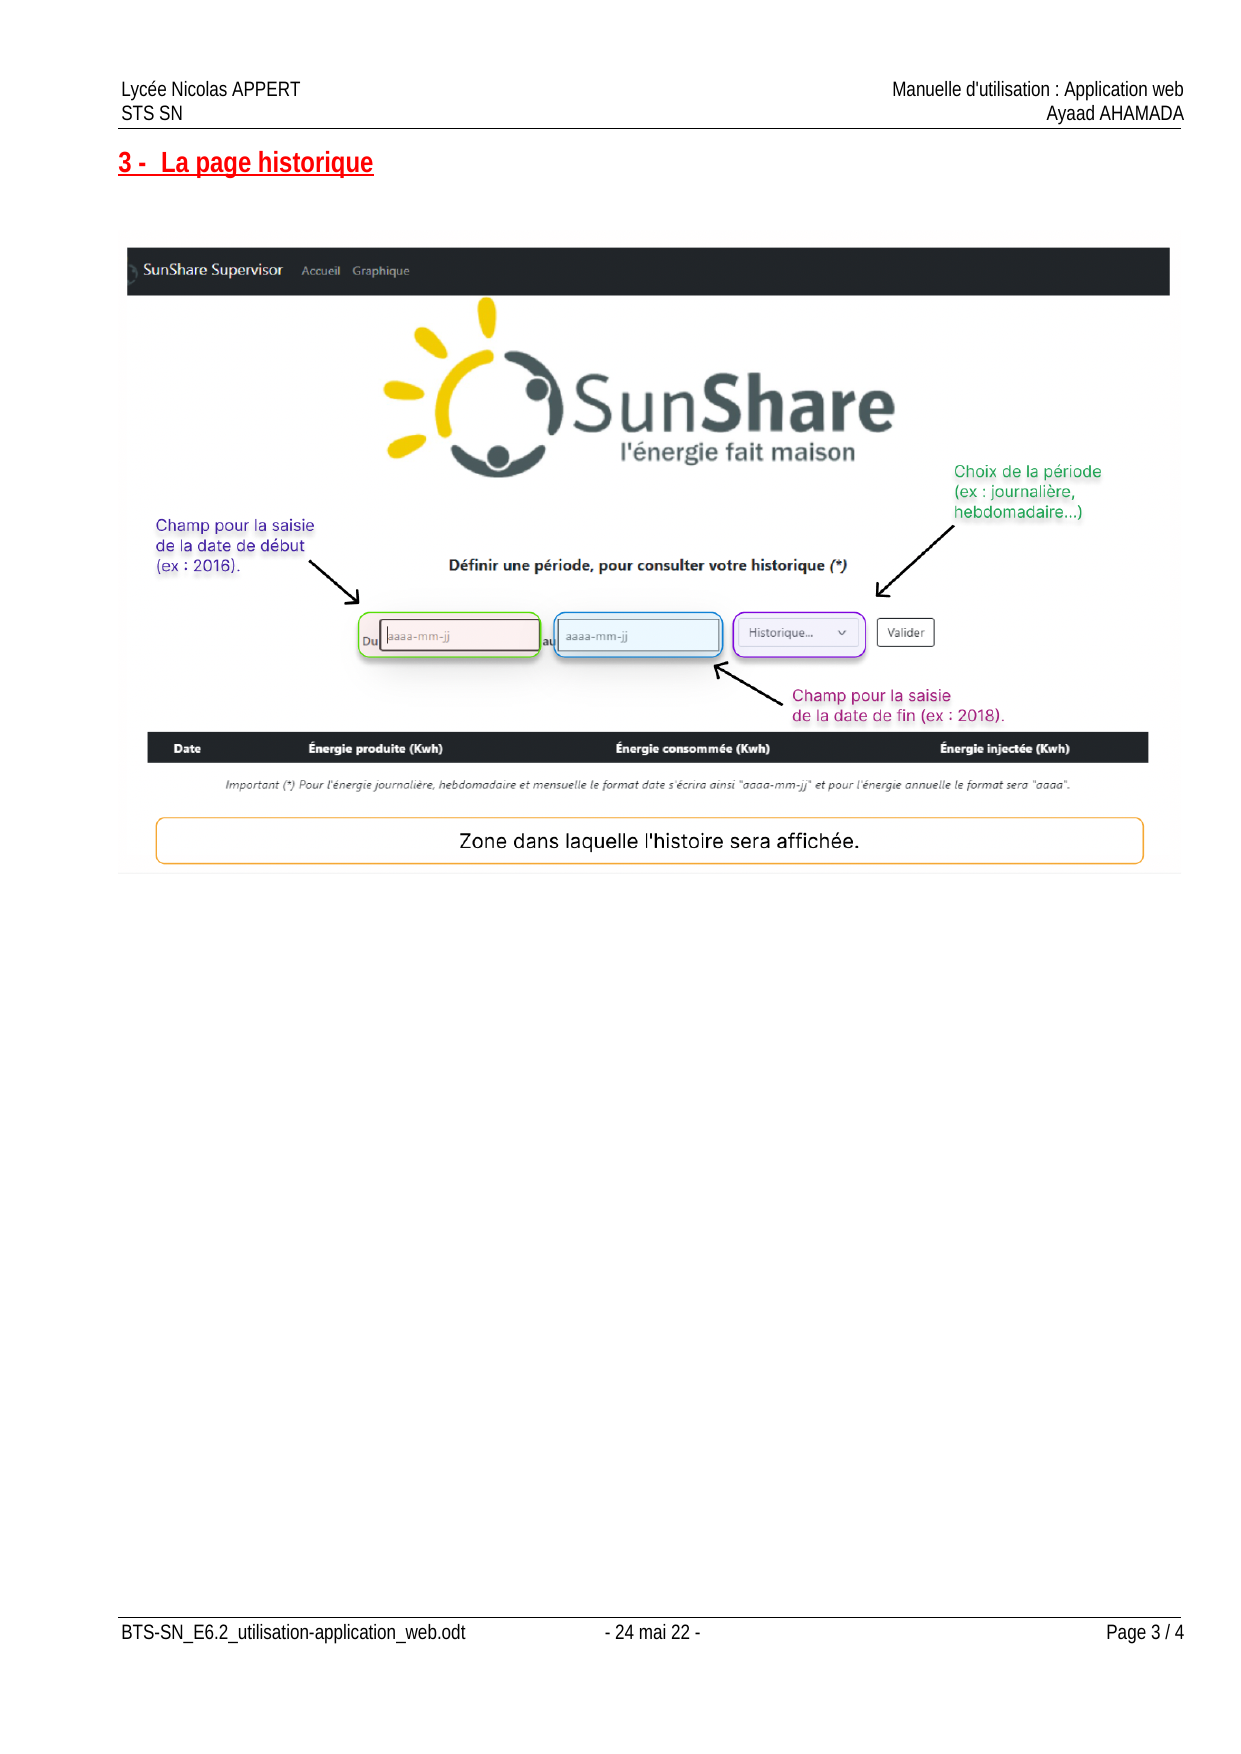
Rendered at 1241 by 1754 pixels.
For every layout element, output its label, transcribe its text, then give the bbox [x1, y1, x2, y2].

picture [118, 230, 1182, 874]
subtitle La page historique [118, 145, 1181, 179]
